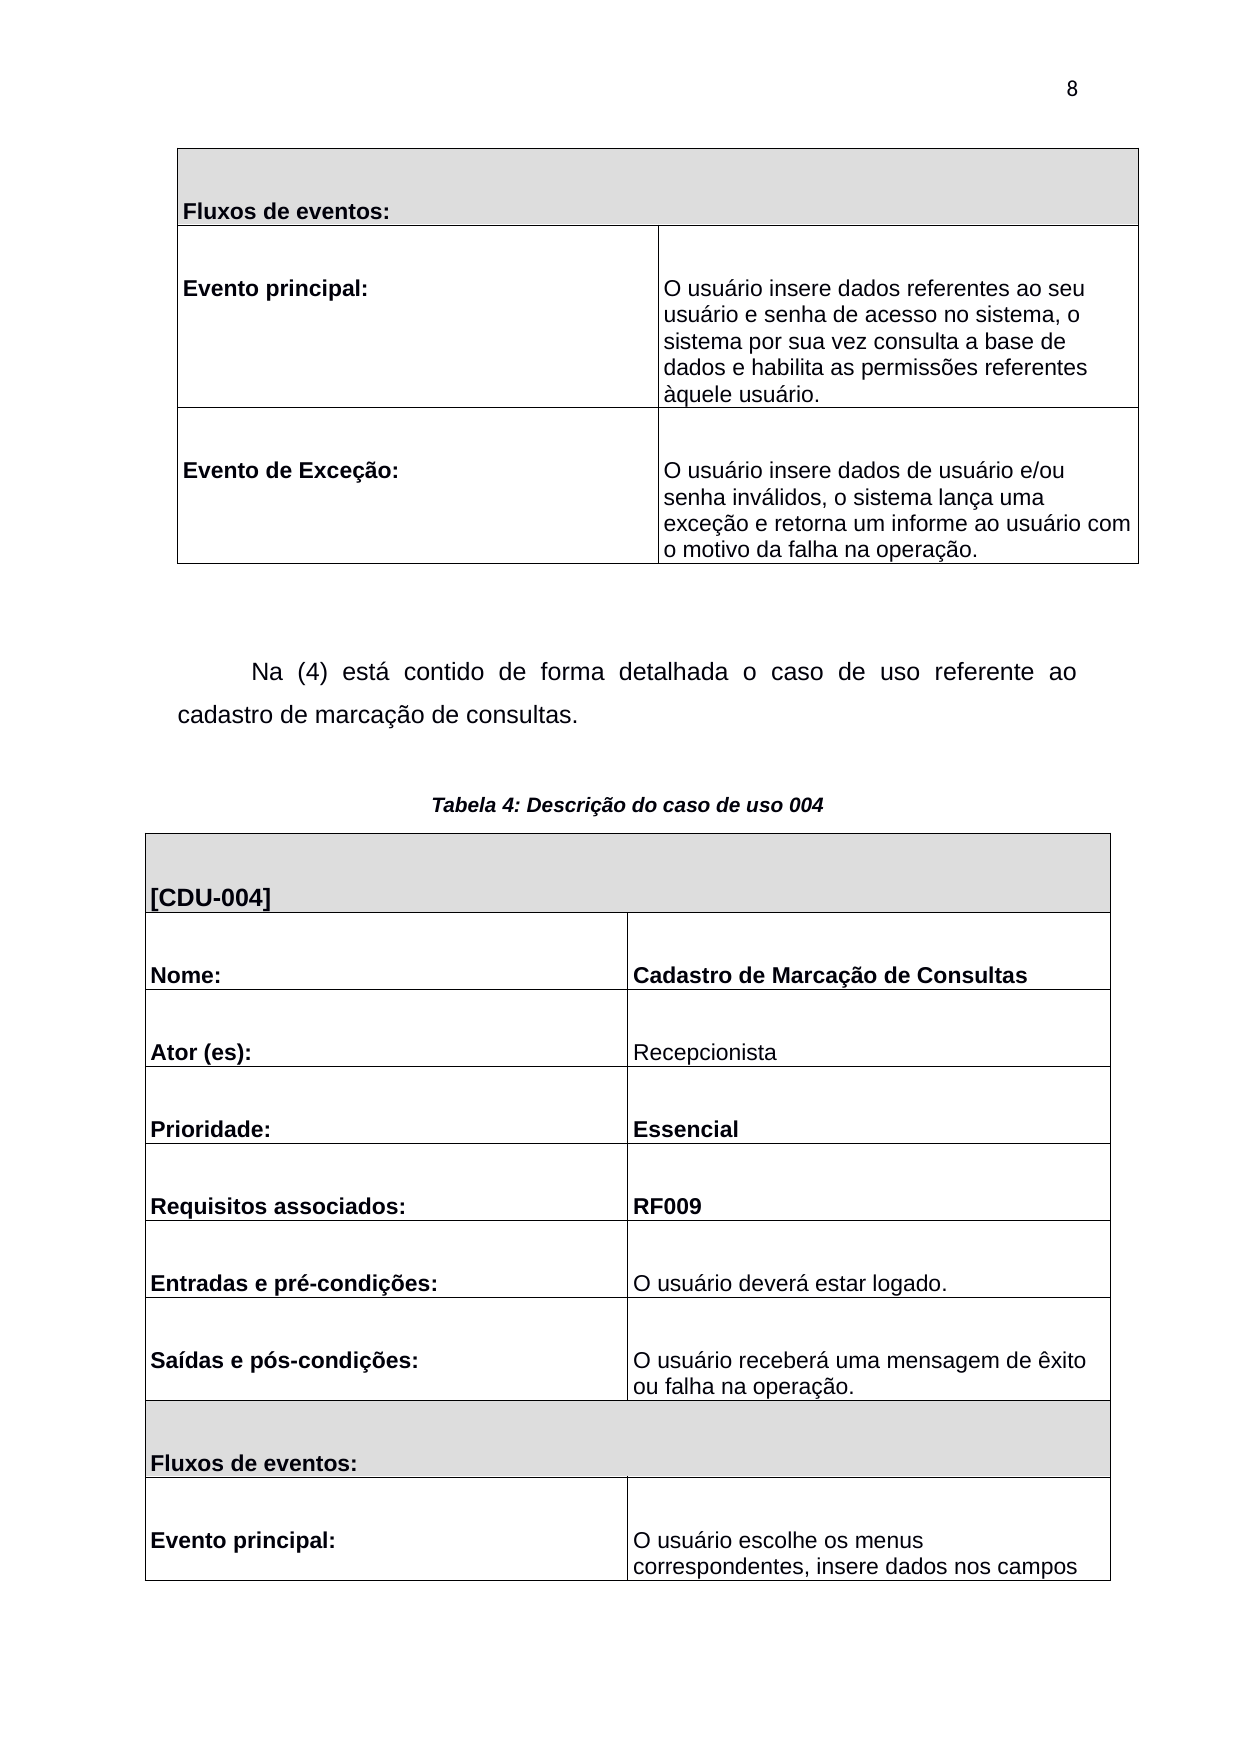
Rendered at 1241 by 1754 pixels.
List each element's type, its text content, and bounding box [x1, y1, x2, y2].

table_cell Fluxos de eventos: [178, 149, 1138, 224]
table_cell Recepcionista [628, 990, 1110, 1066]
table_header [CDU-004] [146, 834, 1110, 912]
table_cell Entradas e pré-condições: [146, 1221, 627, 1296]
table_cell RF009 [628, 1144, 1110, 1219]
table_cell Evento principal: [146, 1478, 627, 1580]
table_cell Evento principal: [178, 226, 658, 407]
table_cell Fluxos de eventos: [146, 1401, 1110, 1476]
list Na (Tabela 4) está contido de forma detalhada o caso de uso referente ao cadastro de marcação de consultas. [177, 656, 1078, 728]
table_cell Evento de Exceção: [178, 408, 658, 563]
table_cell Essencial [628, 1067, 1110, 1143]
table_cell Nome: [146, 913, 627, 989]
table_cell Ator (es): [146, 990, 627, 1066]
table_cell Requisitos associados: [146, 1144, 627, 1219]
table_cell O usuário receberá uma mensagem de êxito ou falha na operação. [628, 1298, 1110, 1399]
table_cell O usuário deverá estar logado. [628, 1221, 1110, 1296]
table_cell Cadastro de Marcação de Consultas [628, 913, 1110, 989]
table_cell O usuário escolhe os menus correspondentes, insere dados nos campos [628, 1478, 1110, 1580]
table_cell Prioridade: [146, 1067, 627, 1143]
text Tabela 4: Descrição do caso de uso 004 [177, 793, 1078, 817]
table_cell O usuário insere dados referentes ao seu usuário e senha de acesso no sistema, o sistema por sua vez consulta a base de dados e habilita as permissões referentes àquele usuário. [659, 226, 1138, 407]
table_cell O usuário insere dados de usuário e/ou senha inválidos, o sistema lança uma exceção e retorna um informe ao usuário com o motivo da falha na operação. [659, 408, 1138, 563]
table_cell Saídas e pós-condições: [146, 1298, 627, 1399]
